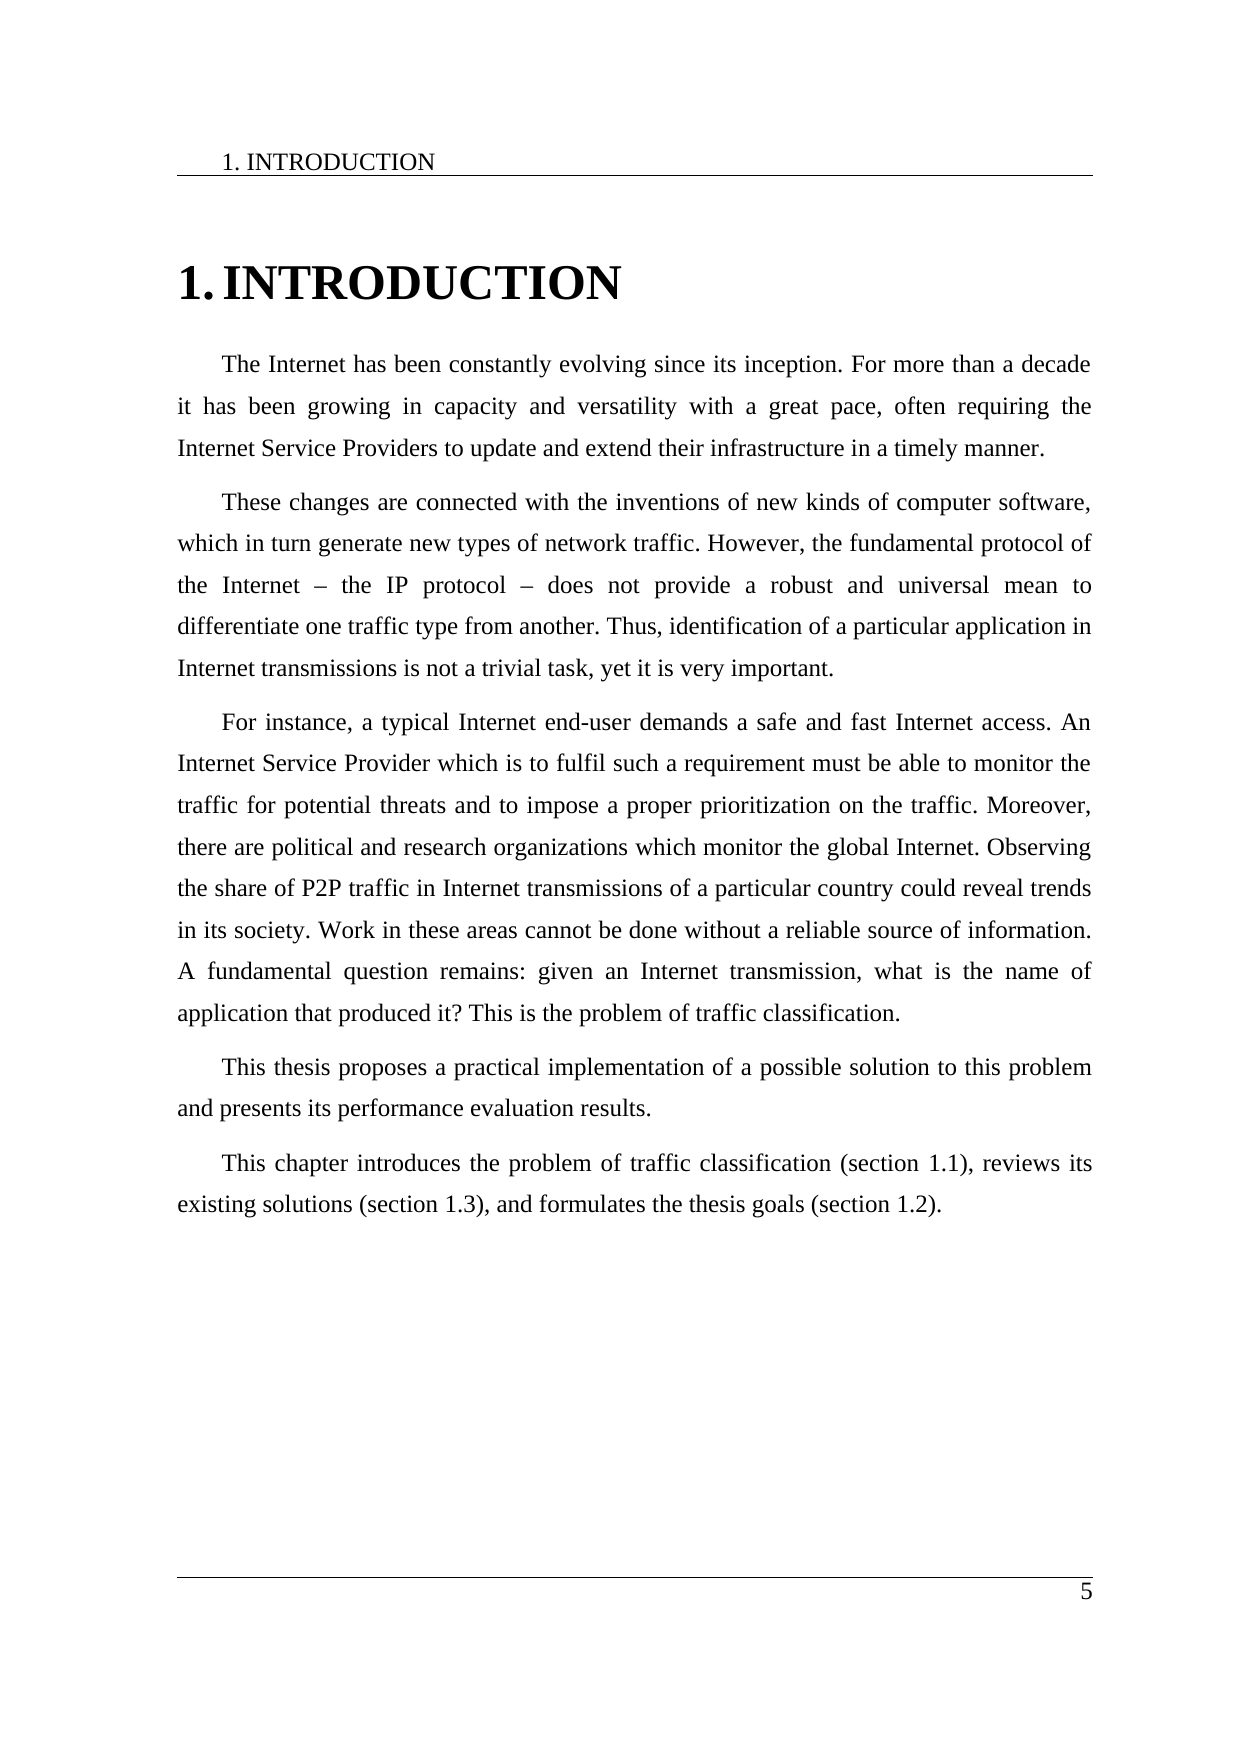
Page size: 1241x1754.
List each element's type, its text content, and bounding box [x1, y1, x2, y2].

text These changes are connected with the inventions of new kinds of computer software, which in turn generate new types of network traffic. However, the fundamental protocol of the Internet – the IP protocol – does not provide a robust and universal mean to differentiate one traffic type from another. Thus, identification of a particular application in Internet transmissions is not a trivial task, yet it is very important. [177, 488, 1093, 682]
text This chapter introduces the problem of traffic classification (section 1.1), reviews its existing solutions (section 1.3), and formulates the thesis goals (section 1.2). [177, 1149, 1093, 1218]
text For instance, a typical Internet end-user demands a safe and fast Internet access. An Internet Service Provider which is to fulfil such a requirement must be able to monitor the traffic for potential threats and to impose a proper prioritization on the traffic. Moreover, there are political and research organizations which monitor the global Internet. Observing the share of P2P traffic in Internet transmissions of a particular country could reveal trends in its society. Work in these areas cannot be done without a reliable source of information. A fundamental question remains: given an Internet transmission, what is the name of application that produced it? This is the problem of traffic classification. [177, 708, 1093, 1027]
subtitle INTRODUCTION [177, 255, 1093, 310]
text The Internet has been constantly evolving since its inception. For more than a decade it has been growing in capacity and versatility with a great pace, often requiring the Internet Service Providers to update and extend their infrastructure in a timely manner. [177, 351, 1093, 461]
text This thesis proposes a practical implementation of a possible solution to this problem and presents its performance evaluation results. [177, 1053, 1093, 1122]
